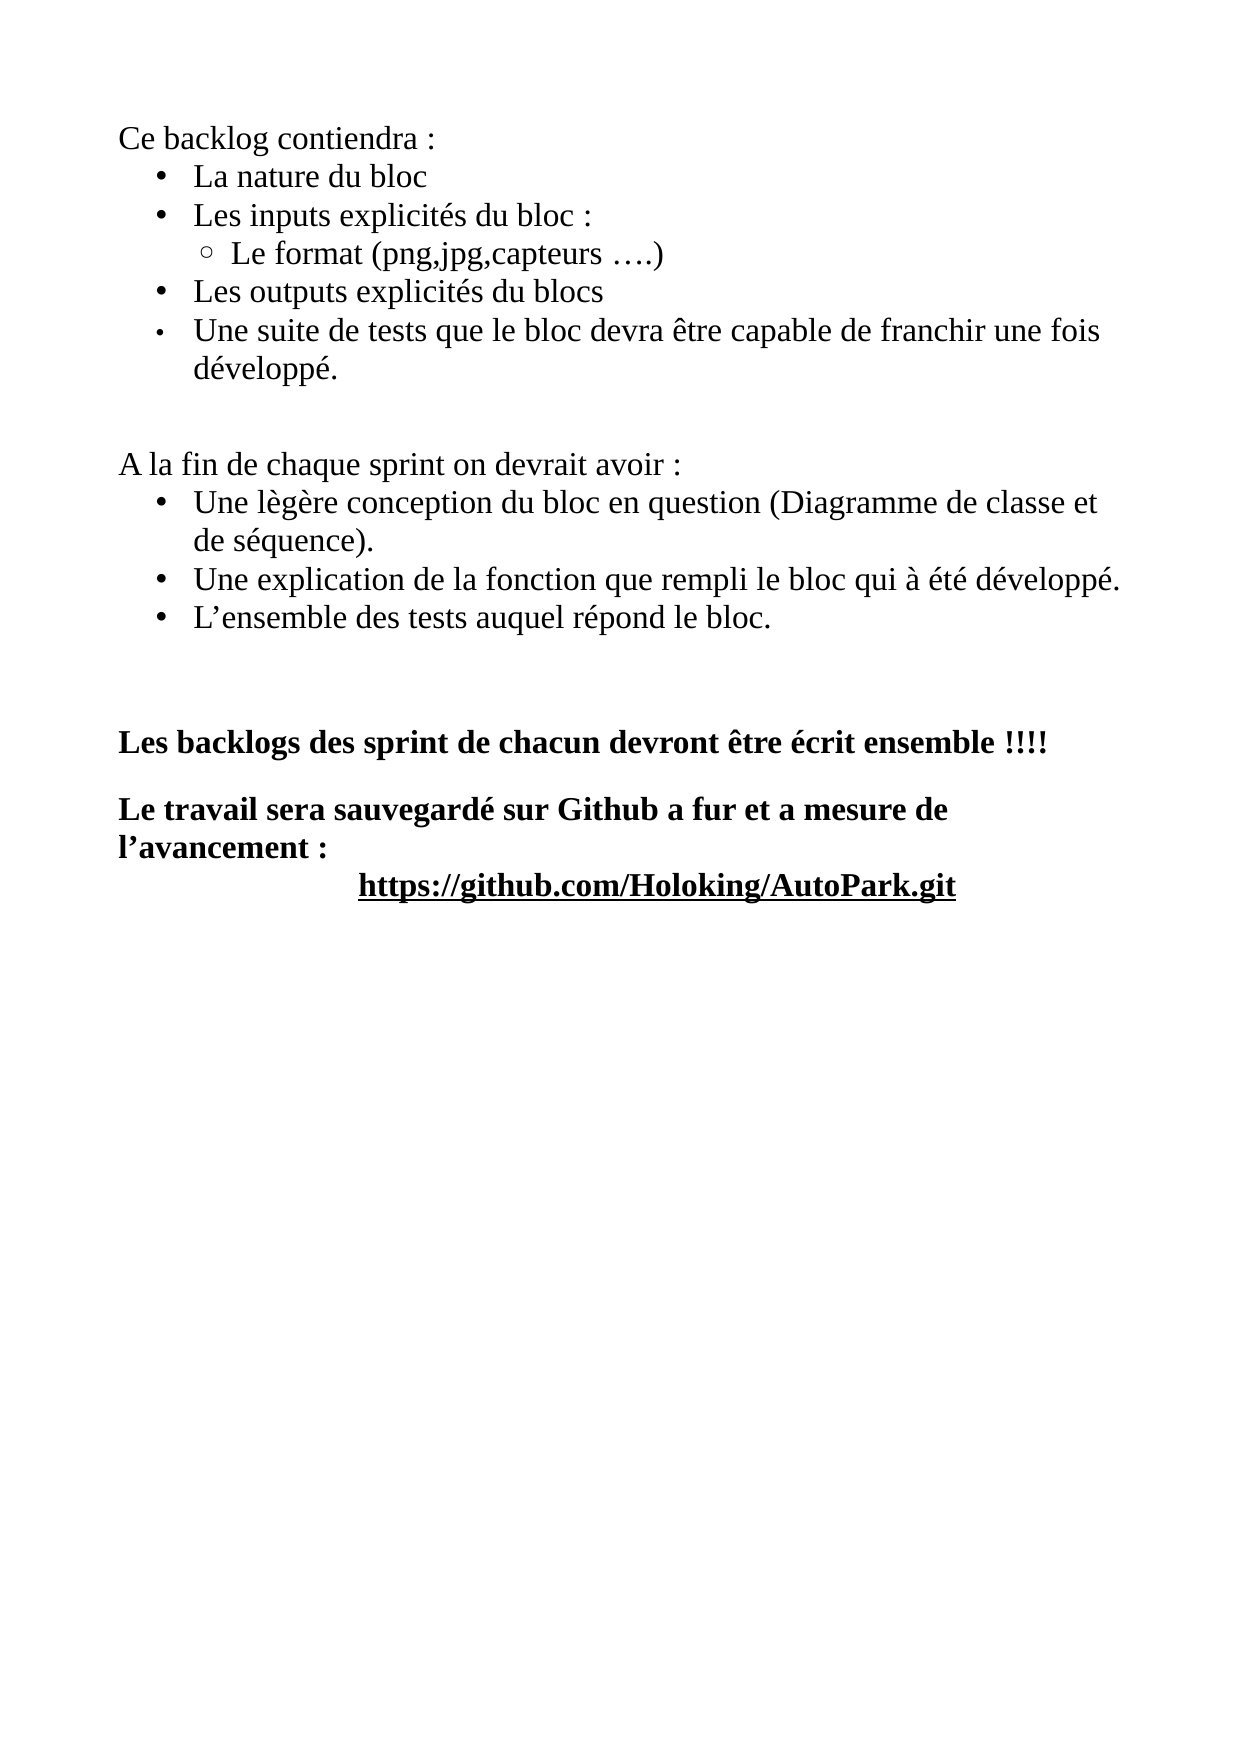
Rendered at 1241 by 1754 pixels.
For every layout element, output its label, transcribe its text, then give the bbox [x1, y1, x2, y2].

list Une lègère conception du bloc en question (Diagramme de classe et de séquence). [156, 482, 1122, 559]
list Une explication de la fonction que rempli le bloc qui à été développé. [156, 559, 1122, 597]
text A la fin de chaque sprint on devrait avoir : [118, 444, 1122, 482]
text Les backlogs des sprint de chacun devront être écrit ensemble !!!! [118, 722, 1122, 760]
list Le format (png,jpg,capteurs ….) [193, 233, 1122, 271]
list Les inputs explicités du bloc : [156, 195, 1122, 233]
text https://github.com/Holoking/AutoPark.git [118, 866, 1122, 904]
text Le travail sera sauvegardé sur Github a fur et a mesure de l’avancement : [118, 789, 1122, 866]
list Une suite de tests que le bloc devra être capable de franchir une fois développé. [156, 310, 1122, 386]
list Les outputs explicités du blocs [156, 271, 1122, 310]
list L’ensemble des tests auquel répond le bloc. [156, 597, 1122, 636]
text Ce backlog contiendra : [118, 118, 1122, 156]
list La nature du bloc [156, 156, 1122, 195]
